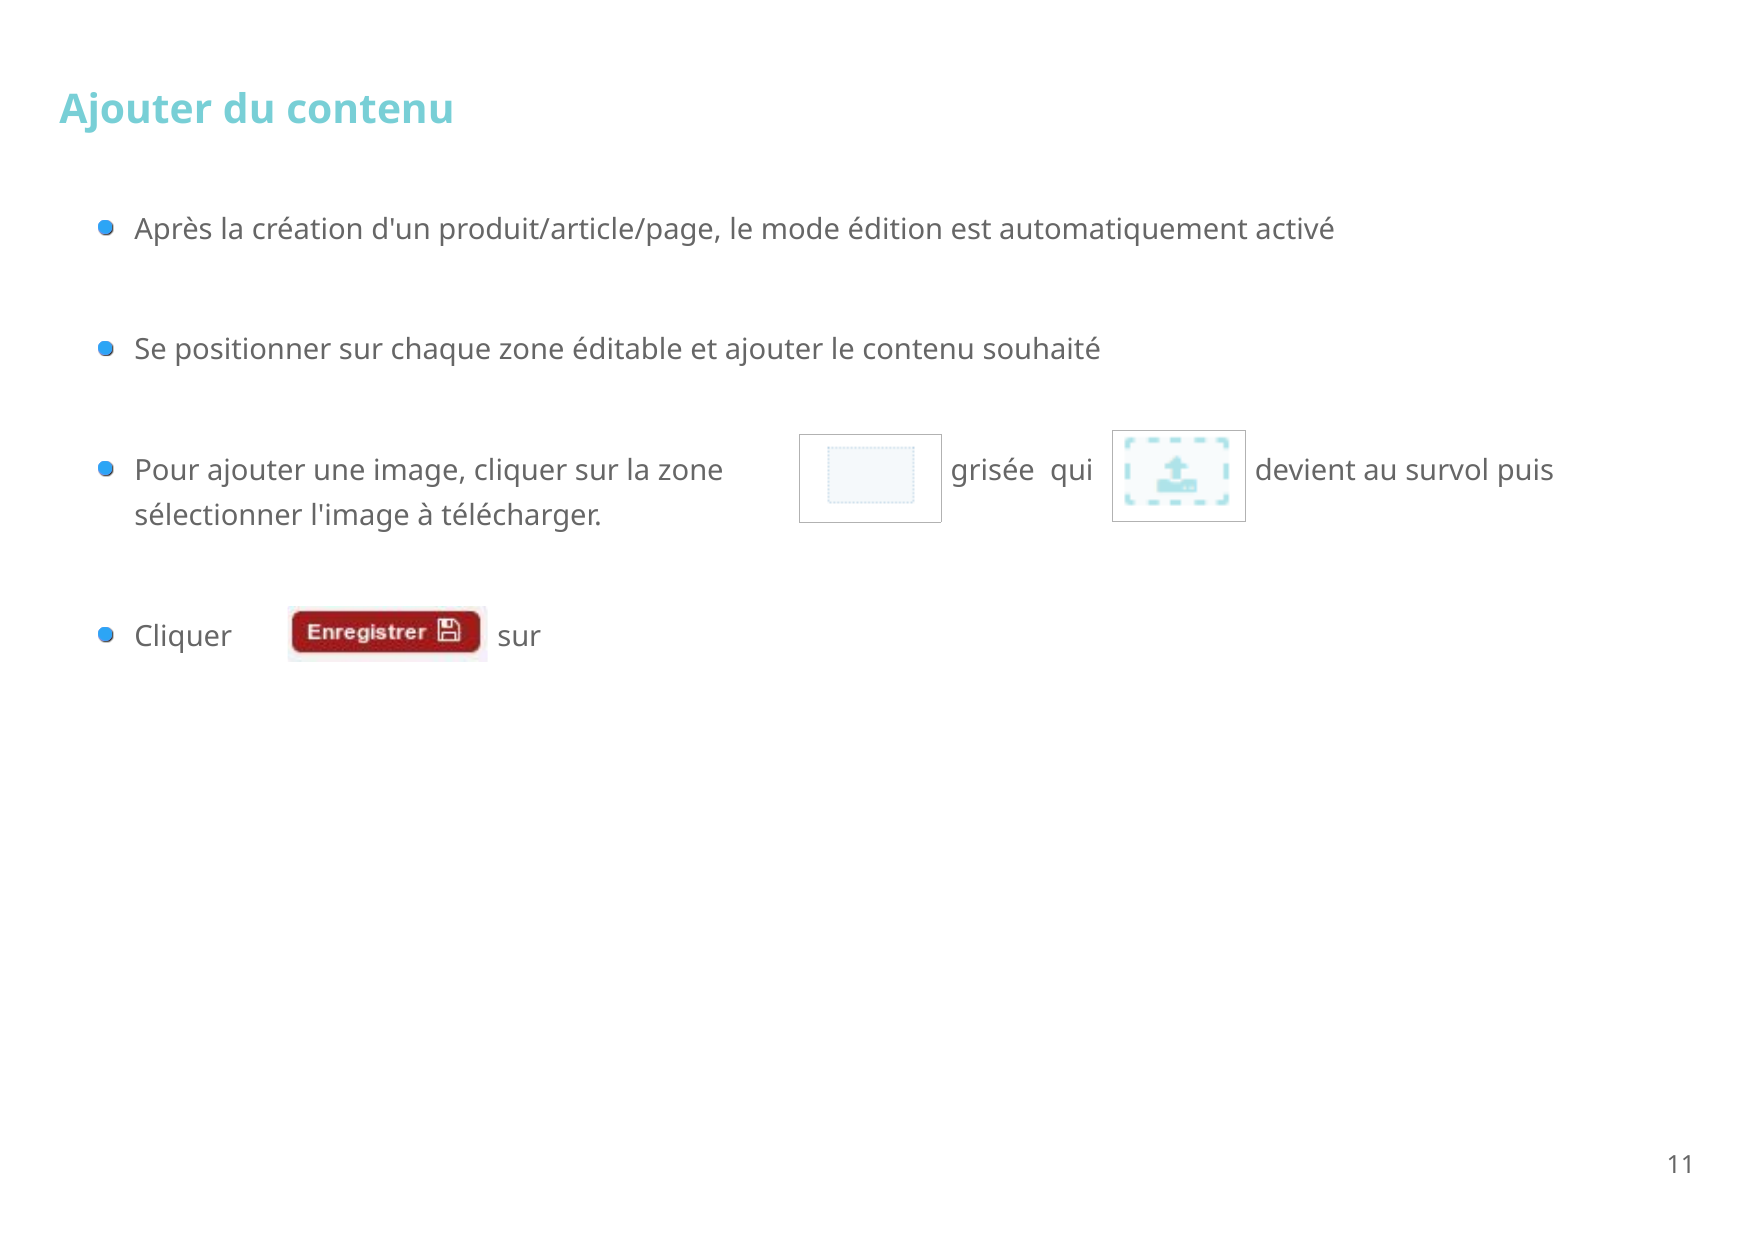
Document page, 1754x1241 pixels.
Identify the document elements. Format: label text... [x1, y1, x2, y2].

picture [97, 460, 115, 478]
subtitle Ajouter du contenu [59, 80, 1695, 136]
list Cliquer [97, 615, 287, 655]
picture [97, 219, 115, 237]
list Pour ajouter une image, cliquer sur la zone grisée qui devient au survol puis sélectionner l'image à télécharger. [97, 435, 1695, 534]
picture [287, 606, 488, 662]
list Se positionner sur chaque zone éditable et ajouter le contenu souhaité [97, 329, 1695, 368]
picture [97, 340, 115, 357]
picture [97, 626, 115, 644]
list sur [488, 615, 1695, 655]
picture [801, 436, 938, 519]
list Après la création d'un produit/article/page, le mode édition est automatiquement activé [97, 208, 1695, 248]
picture [1115, 433, 1243, 519]
